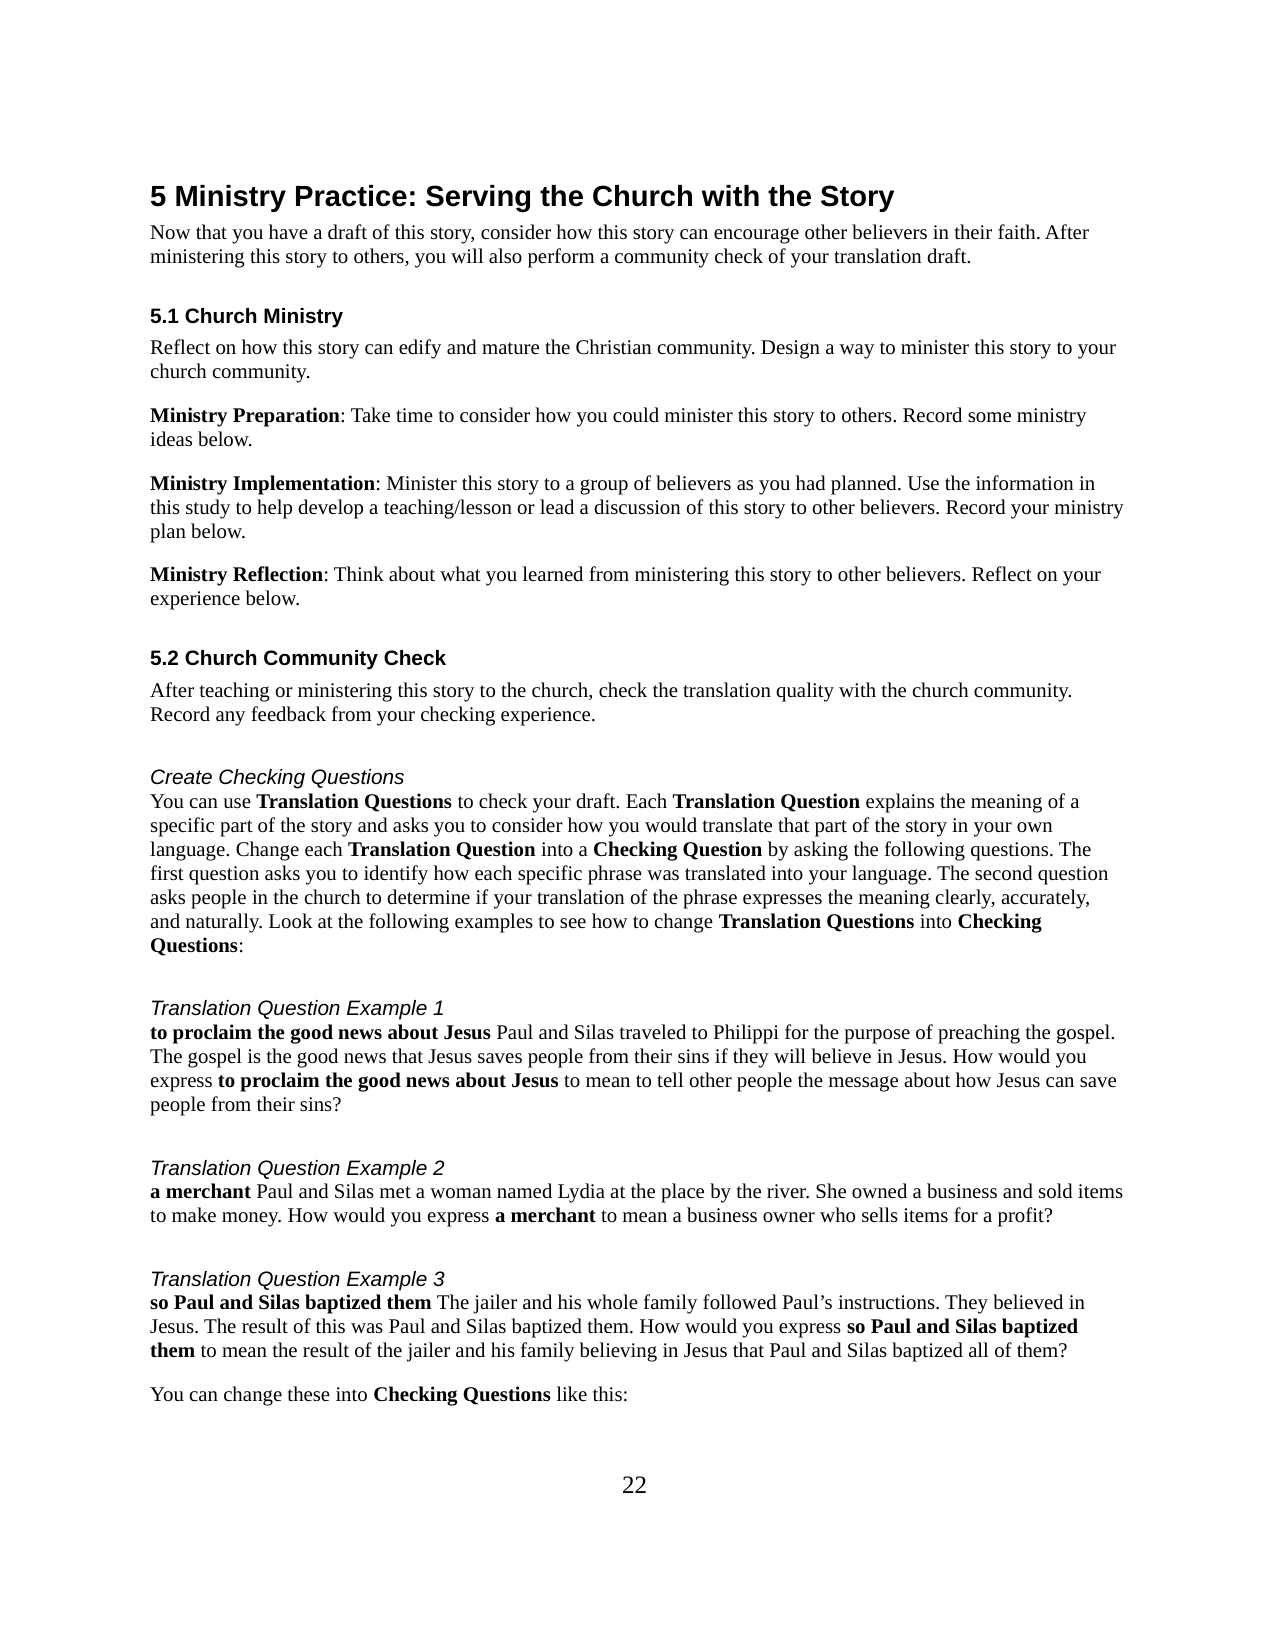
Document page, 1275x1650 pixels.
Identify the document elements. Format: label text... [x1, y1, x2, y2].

subtitle Translation Question Example 3 [150, 1266, 1125, 1290]
subtitle Create Checking Questions [150, 765, 1125, 789]
text to proclaim the good news about Jesus Paul and Silas traveled to Philippi for the purpose of preaching the gospel. The gospel is the good news that Jesus saves people from their sins if they will believe in Jesus. How would you express to proclaim the good news about Jesus to mean to tell other people the message about how Jesus can save people from their sins? [150, 1020, 1125, 1116]
subtitle 5.1 Church Ministry [150, 304, 1125, 328]
text After teaching or ministering this story to the church, check the translation quality with the church community. Record any feedback from your checking experience. [150, 678, 1125, 726]
subtitle Translation Question Example 2 [150, 1155, 1125, 1179]
text You can use Translation Questions to check your draft. Each Translation Question explains the meaning of a specific part of the story and asks you to consider how you would translate that part of the story in your own language. Change each Translation Question into a Checking Question by asking the following questions. The first question asks you to identify how each specific phrase was translated into your language. The second question asks people in the church to determine if your translation of the phrase expresses the meaning clearly, accurately, and naturally. Look at the following examples to see how to change Translation Questions into Checking Questions: [150, 789, 1125, 957]
text Reflect on how this story can edify and mature the Christian community. Design a way to minister this story to your church community. [150, 335, 1125, 383]
subtitle 5 Ministry Practice: Serving the Church with the Story [150, 179, 1125, 212]
text a merchant Paul and Silas met a woman named Lydia at the place by the river. She owned a business and sold items to make money. How would you express a merchant to mean a business owner who sells items for a profit? [150, 1179, 1125, 1227]
text so Paul and Silas baptized them The jailer and his whole family followed Paul’s instructions. They believed in Jesus. The result of this was Paul and Silas baptized them. How would you express so Paul and Silas baptized them to mean the result of the jailer and his family believing in Jesus that Paul and Silas baptized all of them? [150, 1290, 1125, 1362]
text You can change these into Checking Questions like this: [150, 1382, 1125, 1406]
subtitle 5.2 Church Community Check [150, 646, 1125, 670]
text Now that you have a draft of this story, consider how this story can encourage other believers in their faith. After ministering this story to others, you will also perform a community check of your translation draft. [150, 220, 1125, 268]
text Ministry Preparation: Take time to consider how you could minister this story to others. Record some ministry ideas below. [150, 403, 1125, 451]
text Ministry Reflection: Think about what you learned from ministering this story to other believers. Reflect on your experience below. [150, 562, 1125, 610]
subtitle Translation Question Example 1 [150, 996, 1125, 1020]
text Ministry Implementation: Minister this story to a group of believers as you had planned. Use the information in this study to help develop a teaching/lesson or lead a discussion of this story to other believers. Record your ministry plan below. [150, 471, 1125, 543]
